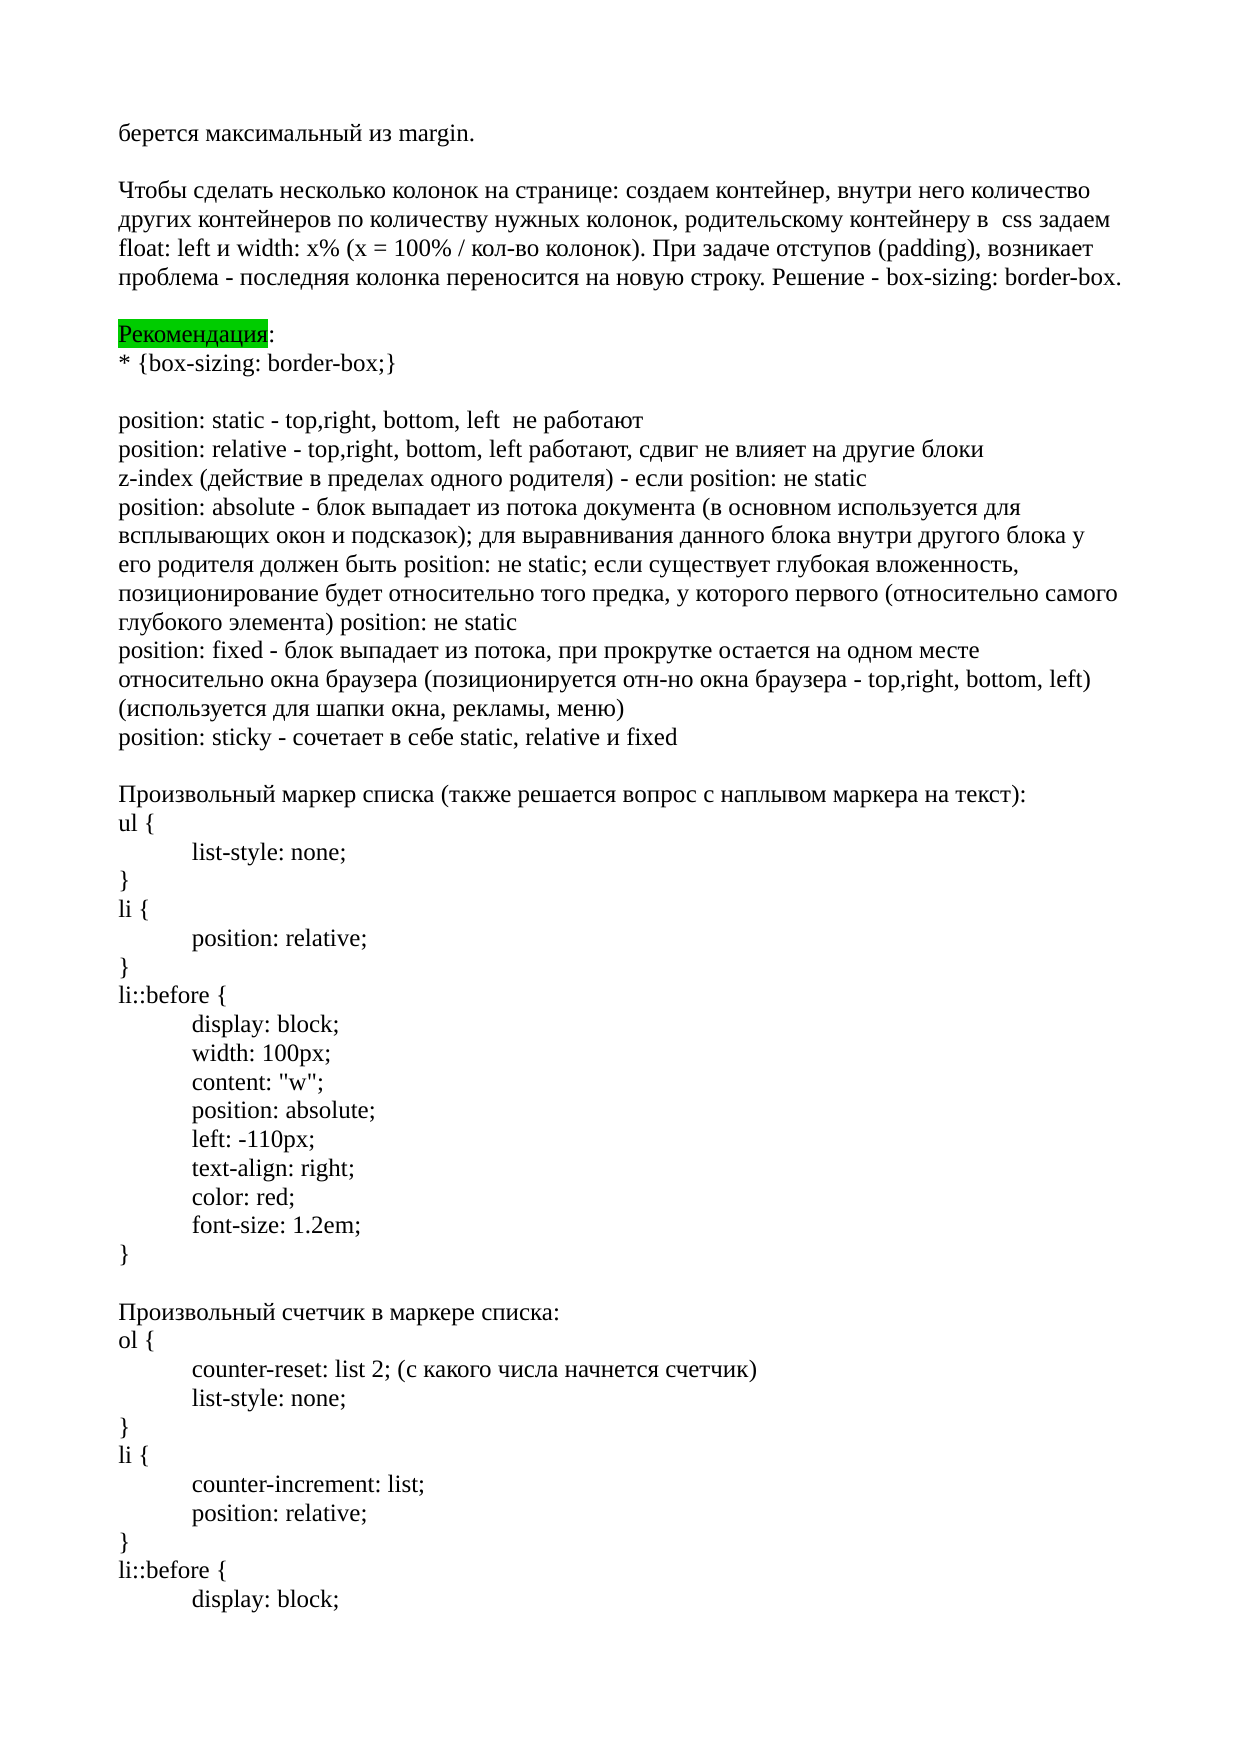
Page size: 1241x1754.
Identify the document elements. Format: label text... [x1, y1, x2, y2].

text Рекомендация: [118, 319, 1122, 348]
text * {box-sizing: border-box;} [118, 348, 1122, 377]
text берется максимальный из margin. [118, 118, 1122, 147]
text Произвольный маркер списка (также решается вопрос с наплывом маркера на текст): [118, 779, 1122, 808]
text display: block; [118, 1009, 1122, 1038]
text } [118, 952, 1122, 981]
text } [118, 1412, 1122, 1441]
text position: fixed - блок выпадает из потока, при прокрутке остается на одном месте относительно окна браузера (позиционируется отн-но окна браузера - top,right, bottom, left) (используется для шапки окна, рекламы, меню) [118, 636, 1122, 722]
text } [118, 866, 1122, 894]
text position: static - top,right, bottom, left не работают [118, 406, 1122, 434]
text Произвольный счетчик в маркере списка: [118, 1297, 1122, 1326]
text position: sticky - сочетает в себе static, relative и fixed [118, 722, 1122, 751]
text counter-increment: list; [118, 1469, 1122, 1498]
text ol { [118, 1326, 1122, 1354]
text li { [118, 894, 1122, 923]
text display: block; [118, 1584, 1122, 1613]
text Чтобы сделать несколько колонок на странице: создаем контейнер, внутри него количество других контейнеров по количеству нужных колонок, родительскому контейнеру в css задаем float: left и width: x% (х = 100% / кол-во колонок). При задаче отступов (padding), возникает проблема - последняя колонка переносится на новую строку. Решение - box-sizing: border-box. [118, 176, 1122, 291]
text } [118, 1239, 1122, 1268]
text position: relative; [118, 923, 1122, 952]
text counter-reset: list 2; (с какого числа начнется счетчик) [118, 1354, 1122, 1383]
text position: relative; [118, 1498, 1122, 1527]
text position: relative - top,right, bottom, left работают, сдвиг не влияет на другие блоки [118, 434, 1122, 463]
text ul { [118, 808, 1122, 837]
text list-style: none; [118, 1383, 1122, 1412]
text font-size: 1.2em; [118, 1211, 1122, 1239]
text li { [118, 1441, 1122, 1469]
text color: red; [118, 1182, 1122, 1211]
text z-index (действие в пределах одного родителя) - если position: не static [118, 463, 1122, 492]
text left: -110px; [118, 1124, 1122, 1153]
text li::before { [118, 1556, 1122, 1584]
text li::before { [118, 981, 1122, 1009]
text position: absolute - блок выпадает из потока документа (в основном используется для всплывающих окон и подсказок); для выравнивания данного блока внутри другого блока у его родителя должен быть position: не static; если существует глубокая вложенность, позиционирование будет относительно того предка, у которого первого (относительно самого глубокого элемента) position: не static [118, 492, 1122, 636]
text width: 100px; [118, 1038, 1122, 1067]
text list-style: none; [118, 837, 1122, 866]
text } [118, 1527, 1122, 1556]
text text-align: right; [118, 1153, 1122, 1182]
text content: "w"; [118, 1067, 1122, 1096]
text position: absolute; [118, 1096, 1122, 1124]
